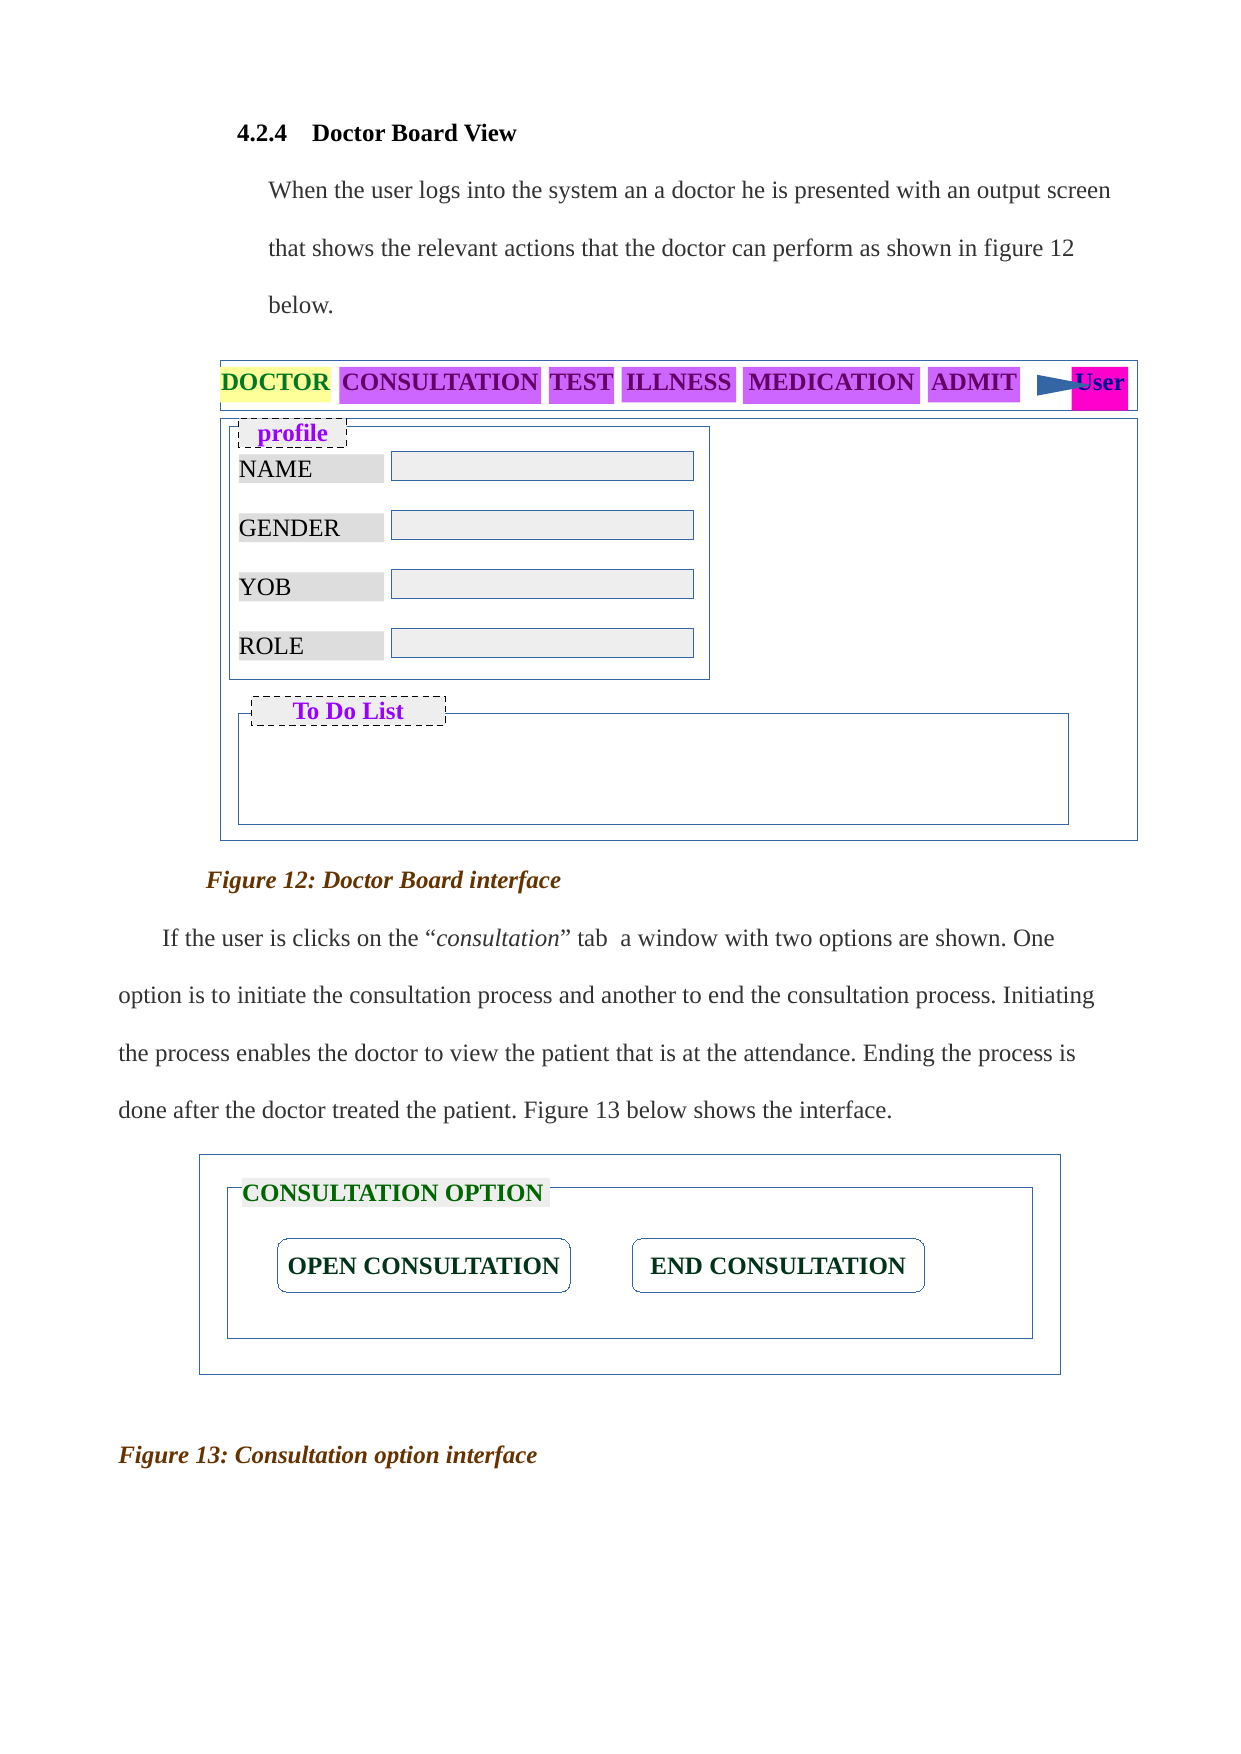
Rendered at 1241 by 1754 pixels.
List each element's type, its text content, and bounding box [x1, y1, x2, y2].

list When the user logs into the system an a doctor he is presented with an output screen that shows the relevant actions that the doctor can perform as shown in figure 12 below. [231, 176, 1122, 319]
text Figure 13: Consultation option interface [118, 1441, 1122, 1469]
text If the user is clicks on the “consultation” tab a window with two options are shown. One option is to initiate the consultation process and another to end the consultation process. Initiating the process enables the doctor to view the patient that is at the attendance. Ending the process is done after the doctor treated the patient. Figure 13 below shows the interface. [118, 923, 1122, 1124]
text Figure 12: Doctor Board interface [118, 866, 1122, 894]
list Doctor Board View [231, 118, 1122, 147]
